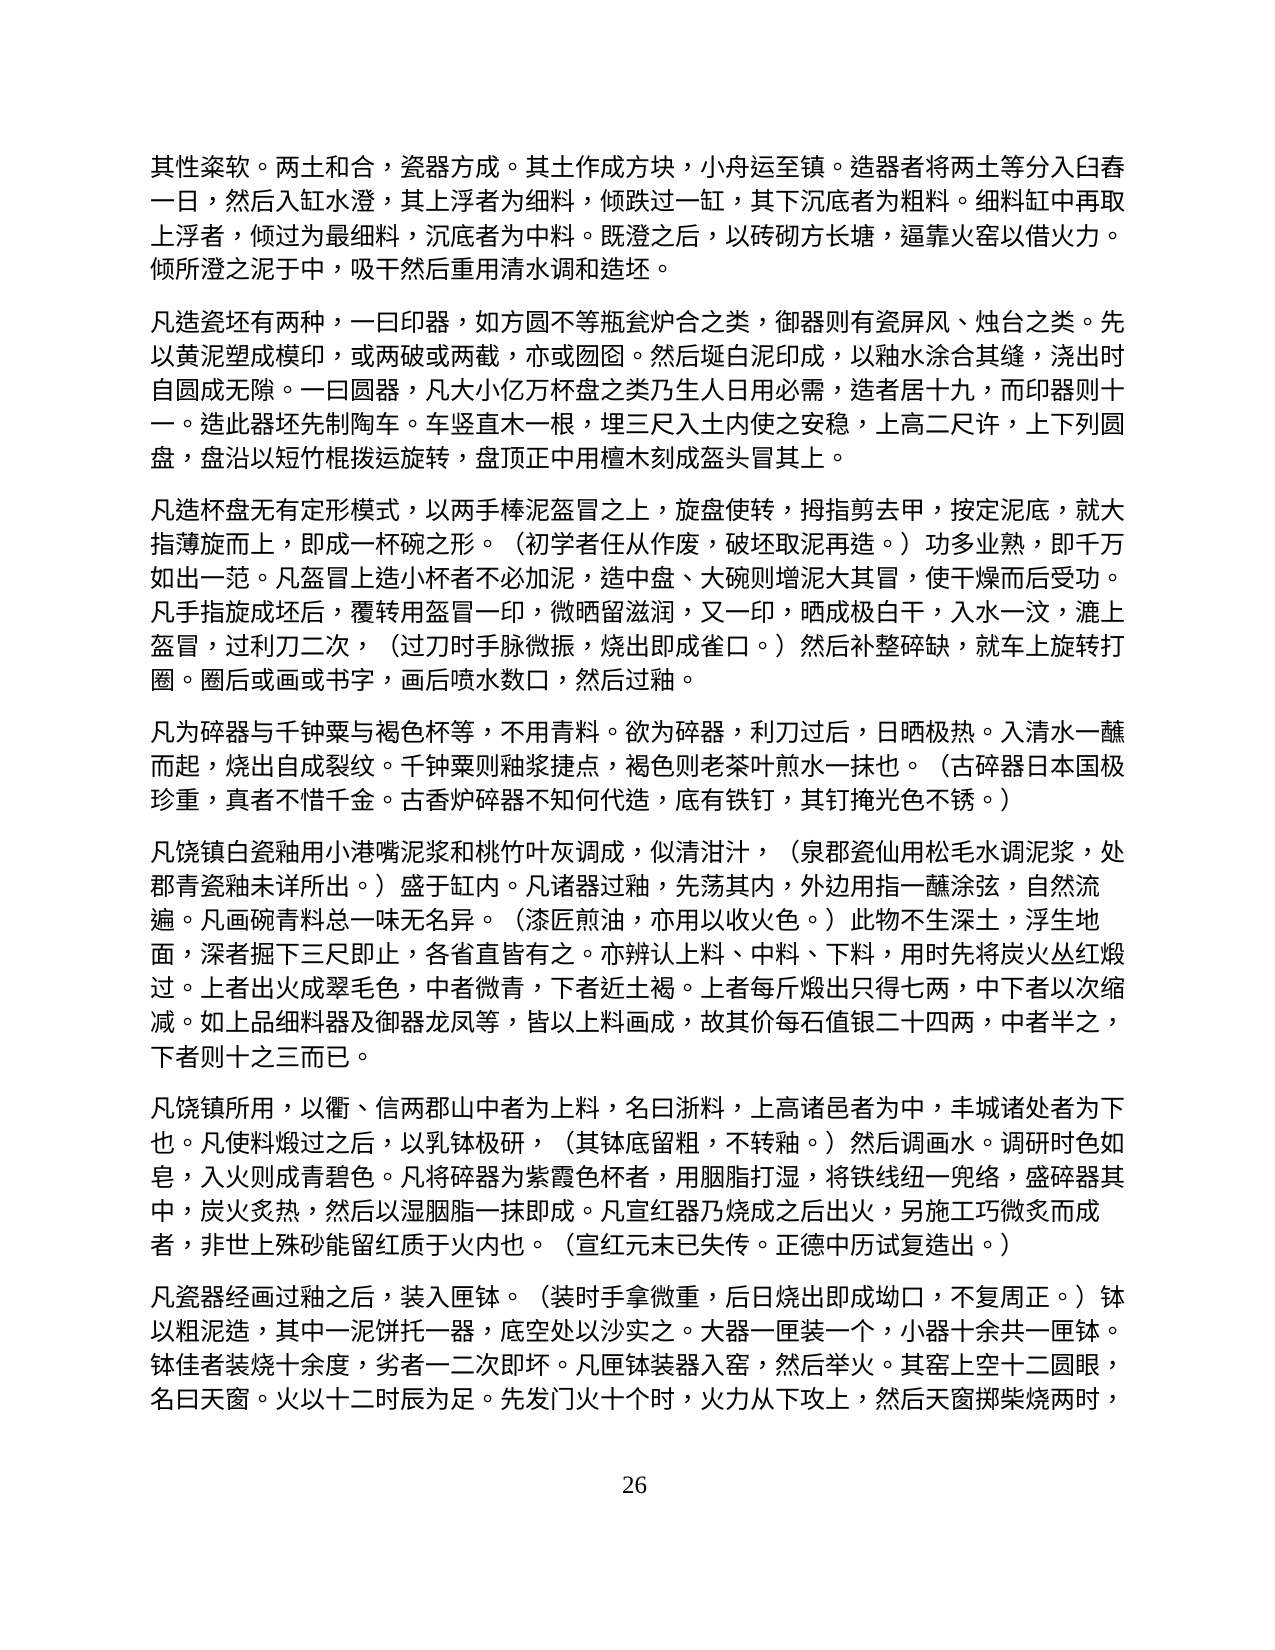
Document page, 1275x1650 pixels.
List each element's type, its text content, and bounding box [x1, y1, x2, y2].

text 凡饶镇所用，以衢、信两郡山中者为上料，名曰浙料，上高诸邑者为中，丰城诸处者为下也。凡使料煅过之后，以乳钵极研，（其钵底留粗，不转釉。）然后调画水。调研时色如皂，入火则成青碧色。凡将碎器为紫霞色杯者，用胭脂打湿，将铁线纽一兜络，盛碎器其中，炭火炙热，然后以湿胭脂一抹即成。凡宣红器乃烧成之后出火，另施工巧微炙而成者，非世上殊砂能留红质于火内也。（宣红元末已失传。正德中历试复造出。） [150, 1091, 1125, 1261]
text 凡瓷器经画过釉之后，装入匣钵。（装时手拿微重，后日烧出即成坳口，不复周正。）钵以粗泥造，其中一泥饼托一器，底空处以沙实之。大器一匣装一个，小器十余共一匣钵。钵佳者装烧十余度，劣者一二次即坏。凡匣钵装器入窑，然后举火。其窑上空十二圆眼，名曰天窗。火以十二时辰为足。先发门火十个时，火力从下攻上，然后天窗掷柴烧两时， [150, 1279, 1125, 1416]
text 凡造瓷坯有两种，一曰印器，如方圆不等瓶瓮炉合之类，御器则有瓷屏风、烛台之类。先以黄泥塑成模印，或两破或两截，亦或囫囵。然后埏白泥印成，以釉水涂合其缝，浇出时自圆成无隙。一曰圆器，凡大小亿万杯盘之类乃生人日用必需，造者居十九，而印器则十一。造此器坯先制陶车。车竖直木一根，埋三尺入土内使之安稳，上高二尺许，上下列圆盘，盘沿以短竹棍拨运旋转，盘顶正中用檀木刻成盔头冒其上。 [150, 304, 1125, 474]
text 凡饶镇白瓷釉用小港嘴泥浆和桃竹叶灰调成，似清泔汁，（泉郡瓷仙用松毛水调泥浆，处郡青瓷釉未详所出。）盛于缸内。凡诸器过釉，先荡其内，外边用指一蘸涂弦，自然流遍。凡画碗青料总一味无名异。（漆匠煎油，亦用以收火色。）此物不生深土，浮生地面，深者掘下三尺即止，各省直皆有之。亦辨认上料、中料、下料，用时先将炭火丛红煅过。上者出火成翠毛色，中者微青，下者近土褐。上者每斤煅出只得七两，中下者以次缩减。如上品细料器及御器龙凤等，皆以上料画成，故其价每石值银二十四两，中者半之，下者则十之三而已。 [150, 835, 1125, 1073]
text 其性粢软。两土和合，瓷器方成。其土作成方块，小舟运至镇。造器者将两土等分入臼舂一日，然后入缸水澄，其上浮者为细料，倾跌过一缸，其下沉底者为粗料。细料缸中再取上浮者，倾过为最细料，沉底者为中料。既澄之后，以砖砌方长塘，逼靠火窑以借火力。倾所澄之泥于中，吸干然后重用清水调和造坯。 [150, 150, 1125, 286]
text 凡造杯盘无有定形模式，以两手棒泥盔冒之上，旋盘使转，拇指剪去甲，按定泥底，就大指薄旋而上，即成一杯碗之形。（初学者任从作废，破坯取泥再造。）功多业熟，即千万如出一范。凡盔冒上造小杯者不必加泥，造中盘、大碗则增泥大其冒，使干燥而后受功。凡手指旋成坯后，覆转用盔冒一印，微晒留滋润，又一印，晒成极白干，入水一汶，漉上盔冒，过利刀二次，（过刀时手脉微振，烧出即成雀口。）然后补整碎缺，就车上旋转打圈。圈后或画或书字，画后喷水数口，然后过釉。 [150, 492, 1125, 697]
text 凡为碎器与千钟粟与褐色杯等，不用青料。欲为碎器，利刀过后，日晒极热。入清水一蘸而起，烧出自成裂纹。千钟粟则釉浆捷点，褐色则老茶叶煎水一抹也。（古碎器日本国极珍重，真者不惜千金。古香炉碎器不知何代造，底有铁钉，其钉掩光色不锈。） [150, 715, 1125, 817]
